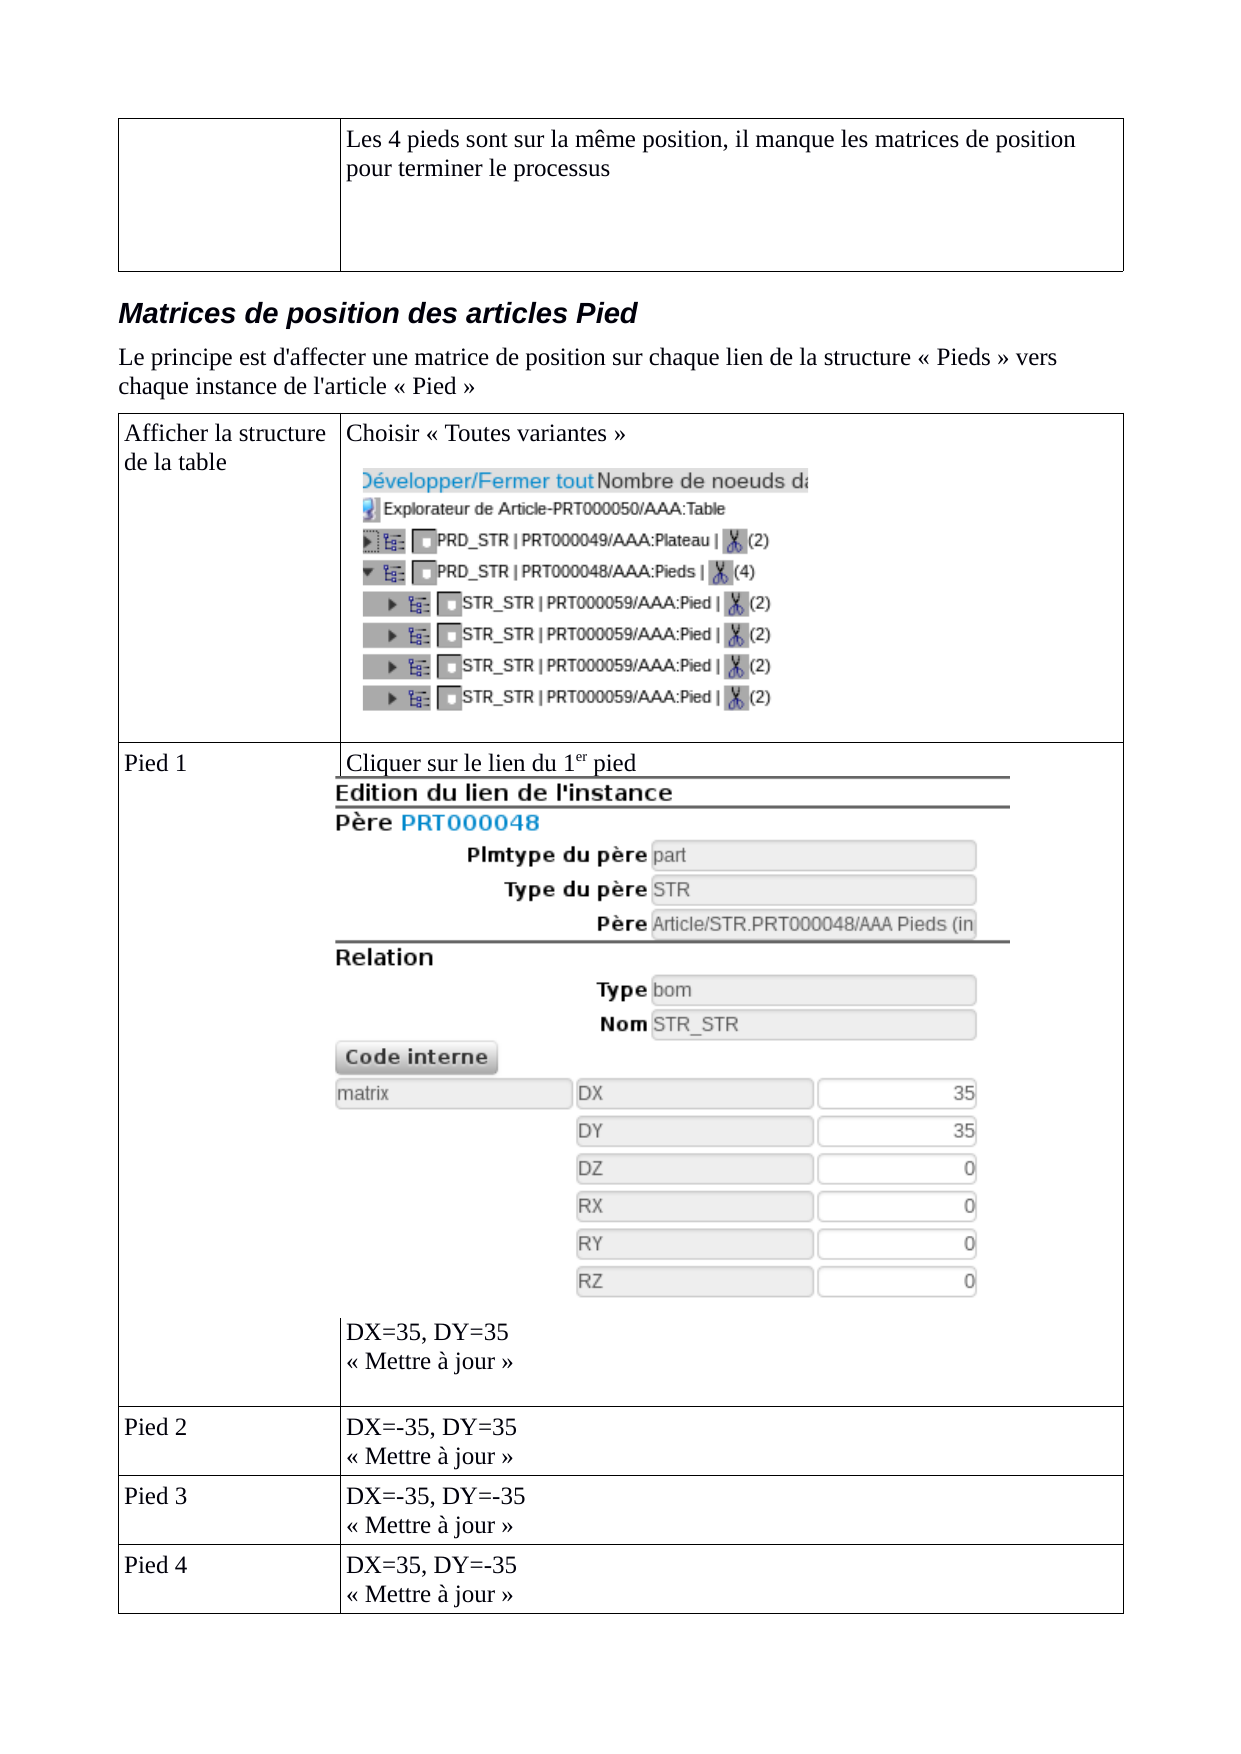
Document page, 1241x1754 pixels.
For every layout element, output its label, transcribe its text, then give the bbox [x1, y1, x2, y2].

table_cell Pied 3 [119, 1476, 340, 1544]
table_header [341, 725, 1123, 742]
table_header Afficher la structure de la table [119, 414, 340, 742]
picture [362, 468, 809, 725]
picture [334, 776, 1010, 1318]
table_cell [119, 119, 340, 271]
table_header Choisir « Toutes variantes » [341, 414, 1123, 724]
subtitle Matrices de position des articles Pied [118, 296, 1122, 330]
table_cell DX=-35, DY=-35 « Mettre à jour » [341, 1476, 1123, 1544]
table_cell Pied 1 [119, 743, 340, 1406]
table_cell Cliquer sur le lien du 1er pied DX=35, DY=35 « Mettre à jour » [341, 743, 1123, 1406]
text Le principe est d'affecter une matrice de position sur chaque lien de la structure « Pieds » vers chaque instance de l'article « Pied » [118, 342, 1122, 400]
table_cell Pied 2 [119, 1407, 340, 1475]
table_cell DX=-35, DY=35 « Mettre à jour » [341, 1407, 1123, 1475]
table_cell DX=35, DY=-35 « Mettre à jour » [341, 1545, 1123, 1613]
table_cell Pied 4 [119, 1545, 340, 1613]
table_cell Les 4 pieds sont sur la même position, il manque les matrices de position pour terminer le processus [341, 119, 1123, 271]
